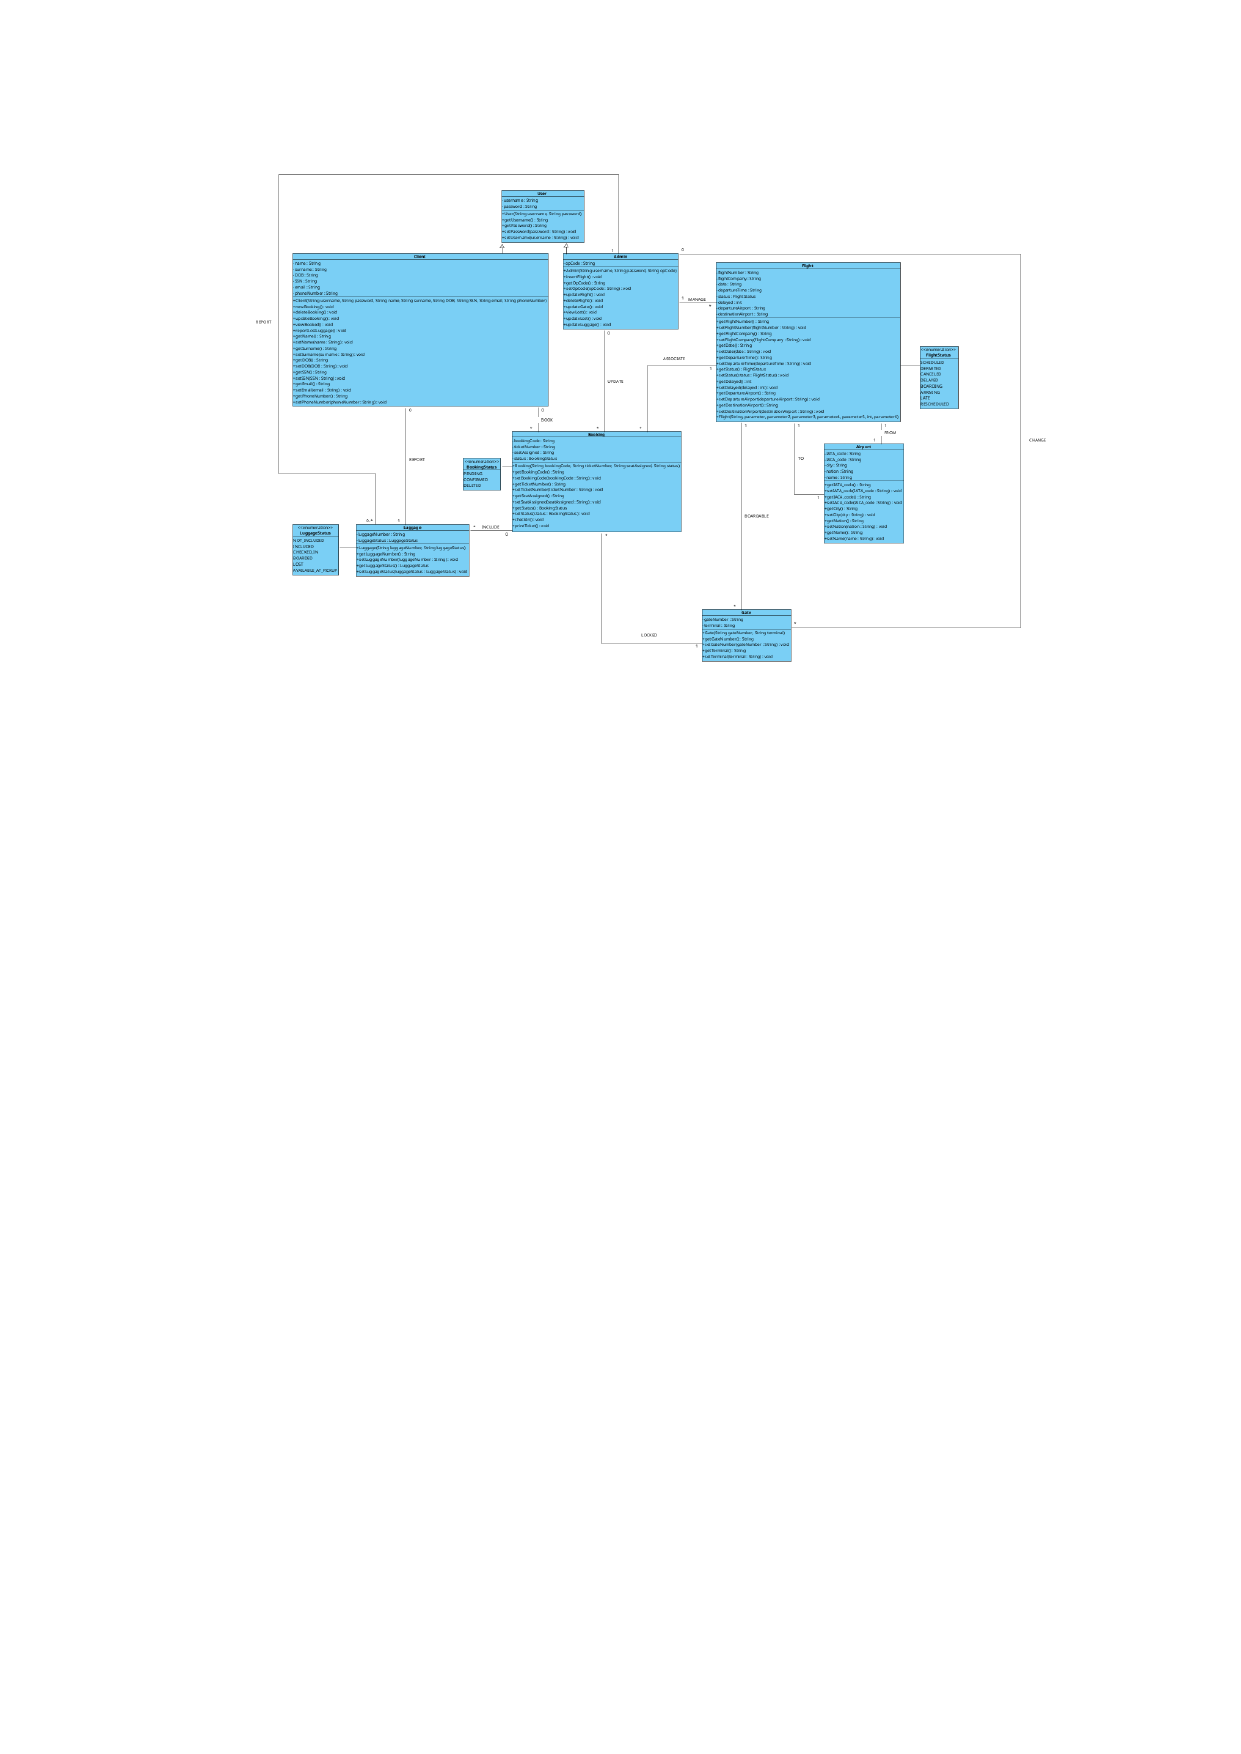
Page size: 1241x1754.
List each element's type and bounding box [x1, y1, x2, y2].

picture [206, 147, 1093, 670]
